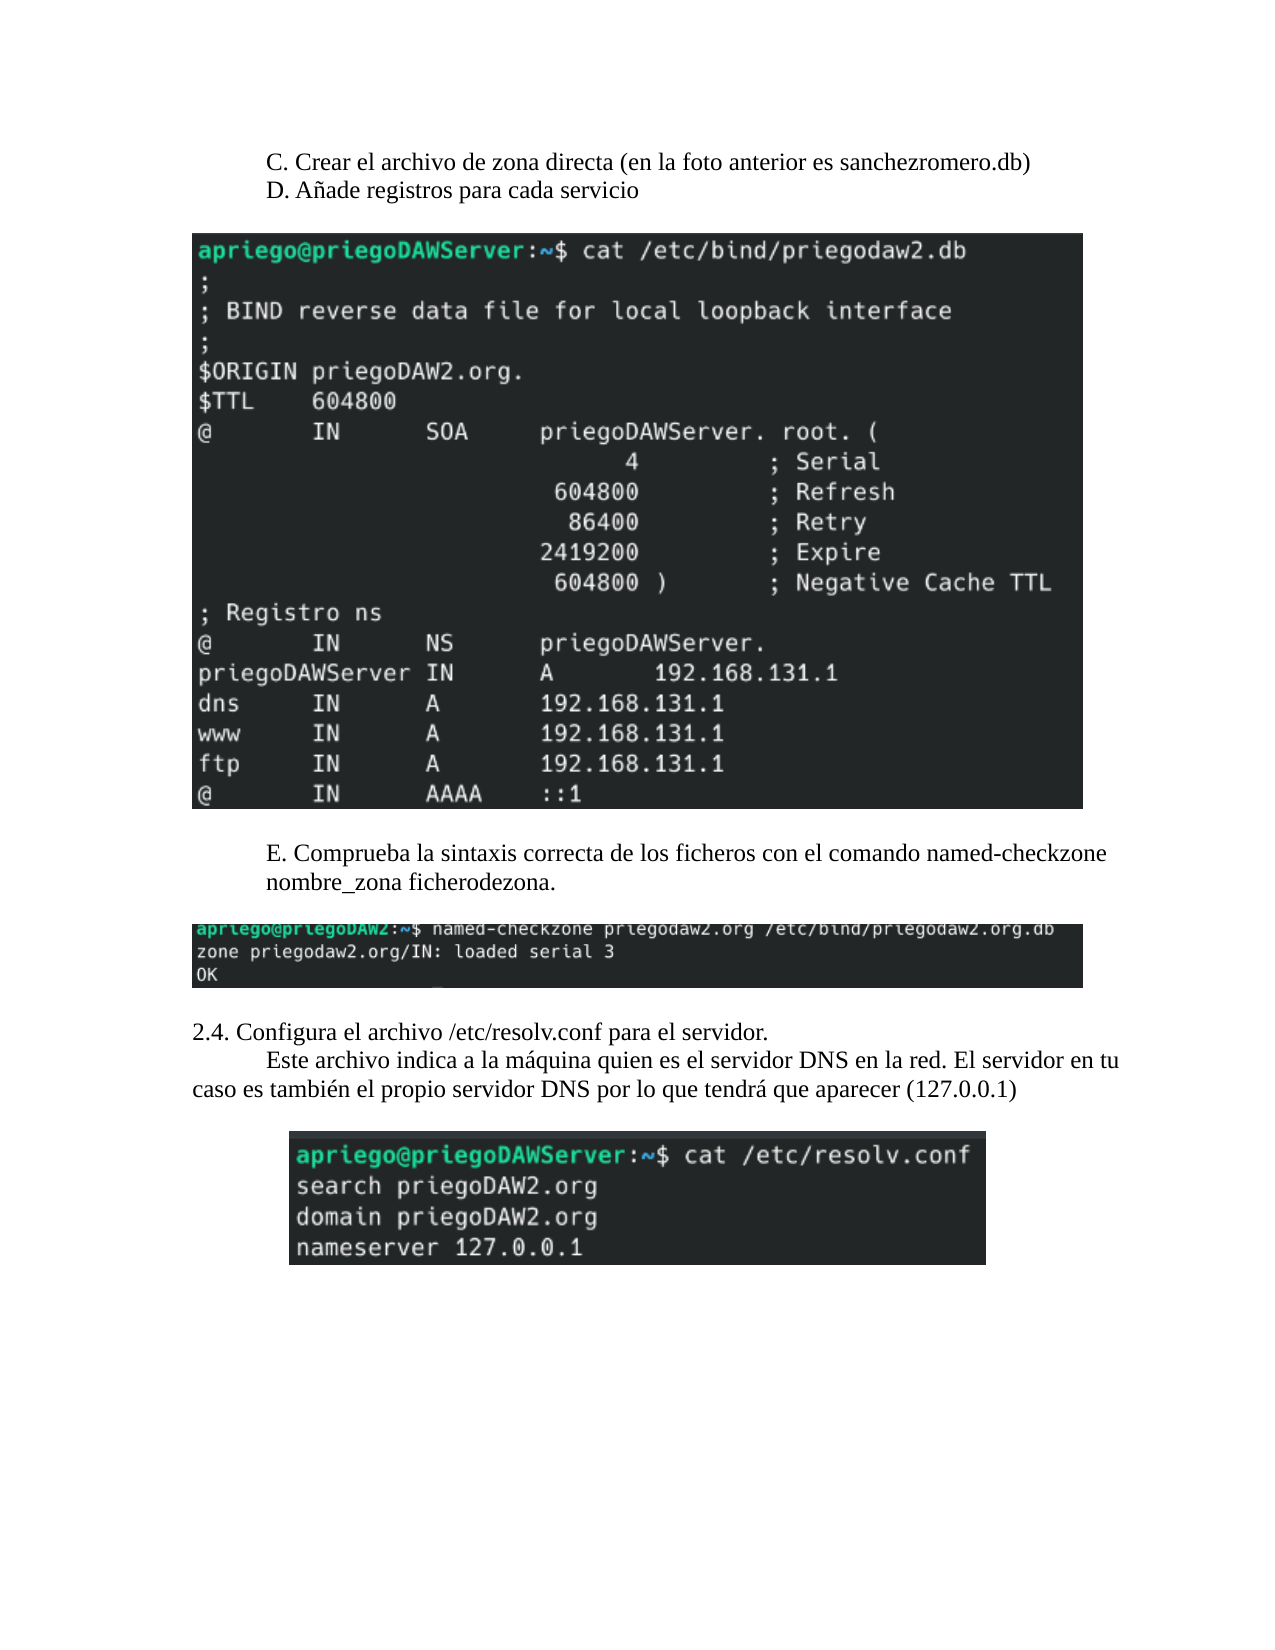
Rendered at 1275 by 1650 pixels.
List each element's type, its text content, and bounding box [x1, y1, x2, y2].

picture [192, 924, 1083, 988]
text C. Crear el archivo de zona directa (en la foto anterior es sanchezromero.db) [266, 147, 1157, 176]
text D. Añade registros para cada servicio [266, 176, 1157, 204]
picture [289, 1131, 986, 1265]
picture [192, 233, 1083, 809]
text E. Comprueba la sintaxis correcta de los ficheros con el comando named-checkzone nombre_zona ficherodezona. [266, 838, 1157, 895]
text 2.4. Configura el archivo /etc/resolv.conf para el servidor. [192, 1017, 1157, 1046]
text Este archivo indica a la máquina quien es el servidor DNS en la red. El servidor en tu caso es también el propio servidor DNS por lo que tendrá que aparecer (127.0.0.1) [192, 1046, 1157, 1103]
